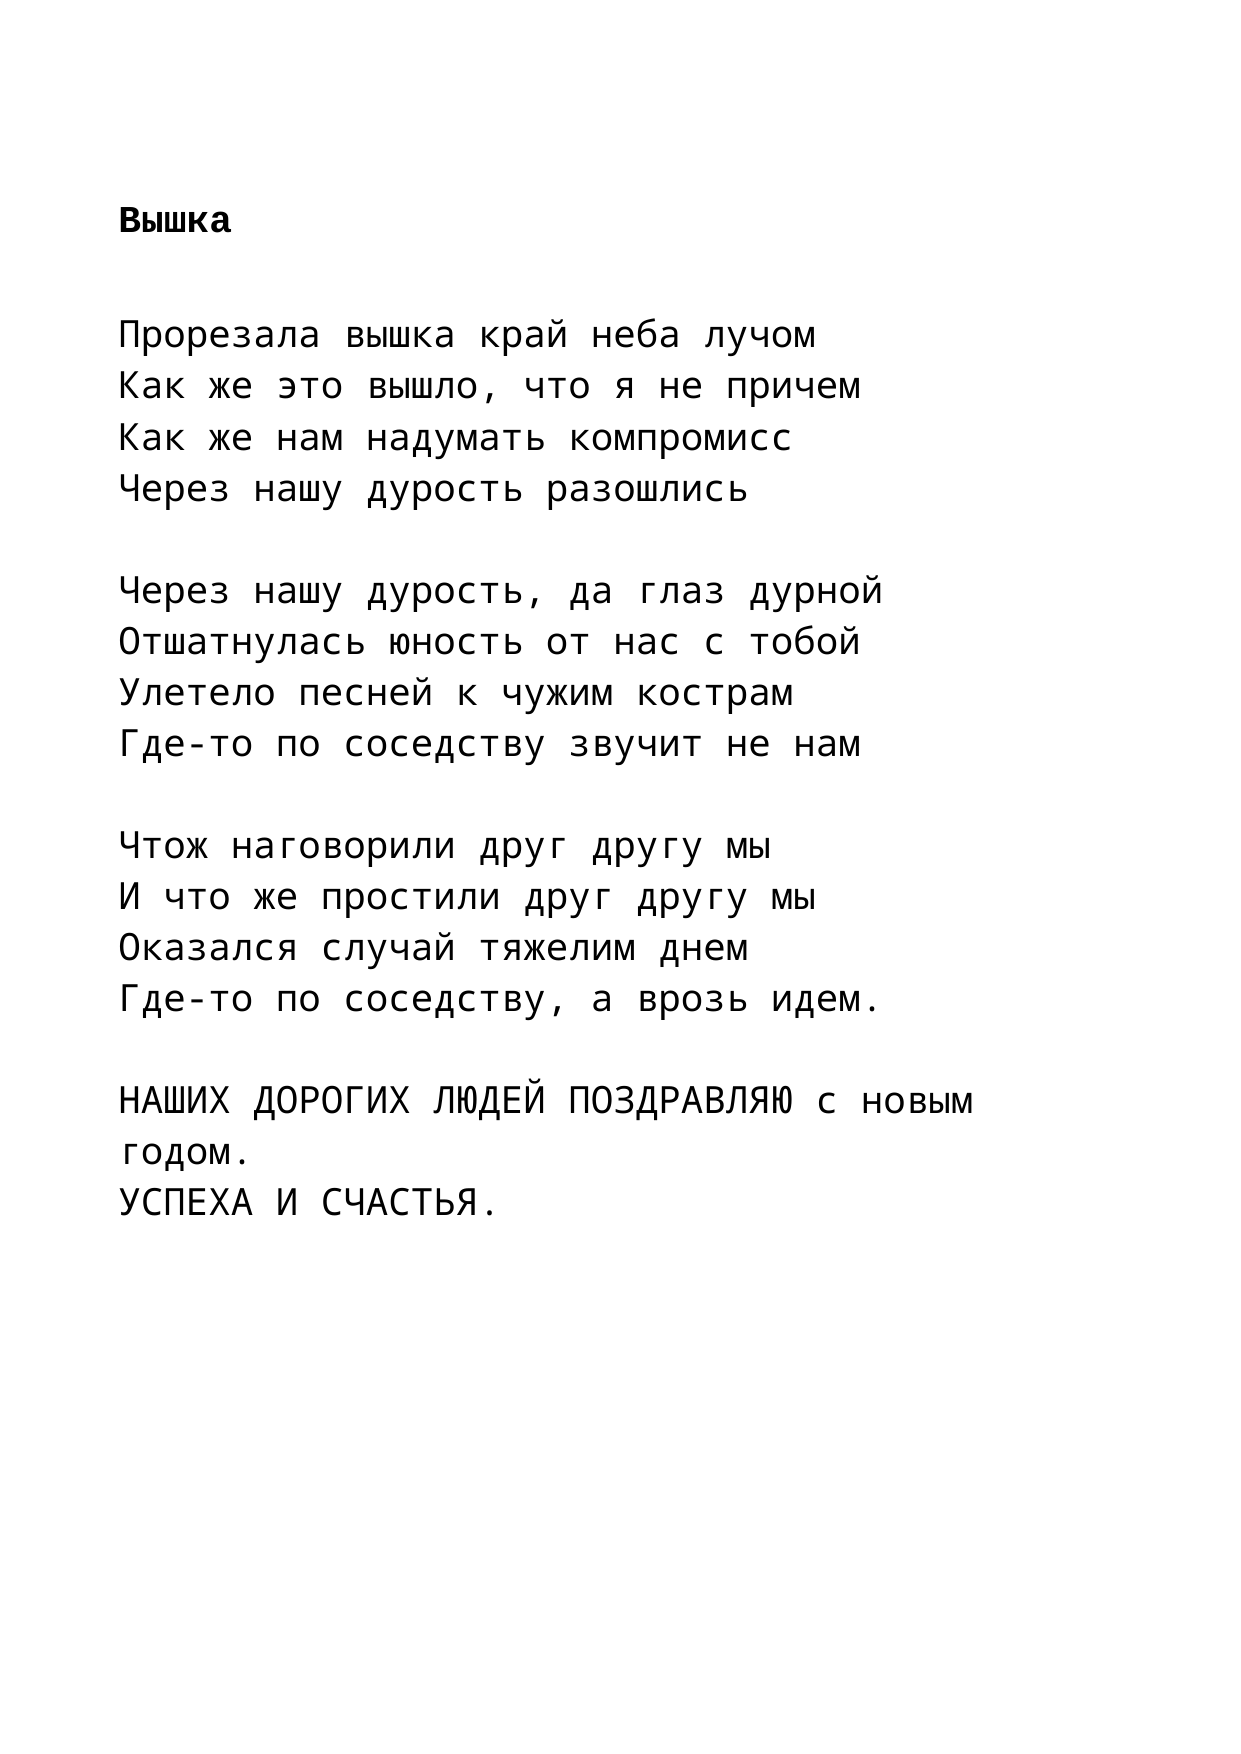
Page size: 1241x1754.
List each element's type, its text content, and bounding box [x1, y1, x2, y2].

text Чтож наговорили друг другу мы [118, 818, 1122, 869]
text Как же нам надумать компромисс [118, 410, 1122, 461]
text Через нашу дурость разошлись [118, 461, 1122, 512]
text Где-то по соседству, а врозь идем. [118, 971, 1122, 1022]
text Отшатнулась юность от нас с тобой [118, 614, 1122, 665]
text Прорезала вышка край неба лучом [118, 308, 1122, 359]
text Через нашу дурость, да глаз дурной [118, 563, 1122, 614]
text Оказался случай тяжелим днем [118, 920, 1122, 971]
text Где-то по соседству звучит не нам [118, 716, 1122, 767]
text НАШИХ ДОРОГИХ ЛЮДЕЙ ПОЗДРАВЛЯЮ с новым годом. [118, 1073, 1122, 1176]
text Как же это вышло, что я не причем [118, 359, 1122, 410]
subtitle Вышка [118, 201, 1122, 244]
text Улетело песней к чужим кострам [118, 665, 1122, 716]
text И что же простили друг другу мы [118, 869, 1122, 920]
text УСПЕХА И СЧАСТЬЯ. [118, 1176, 1122, 1227]
